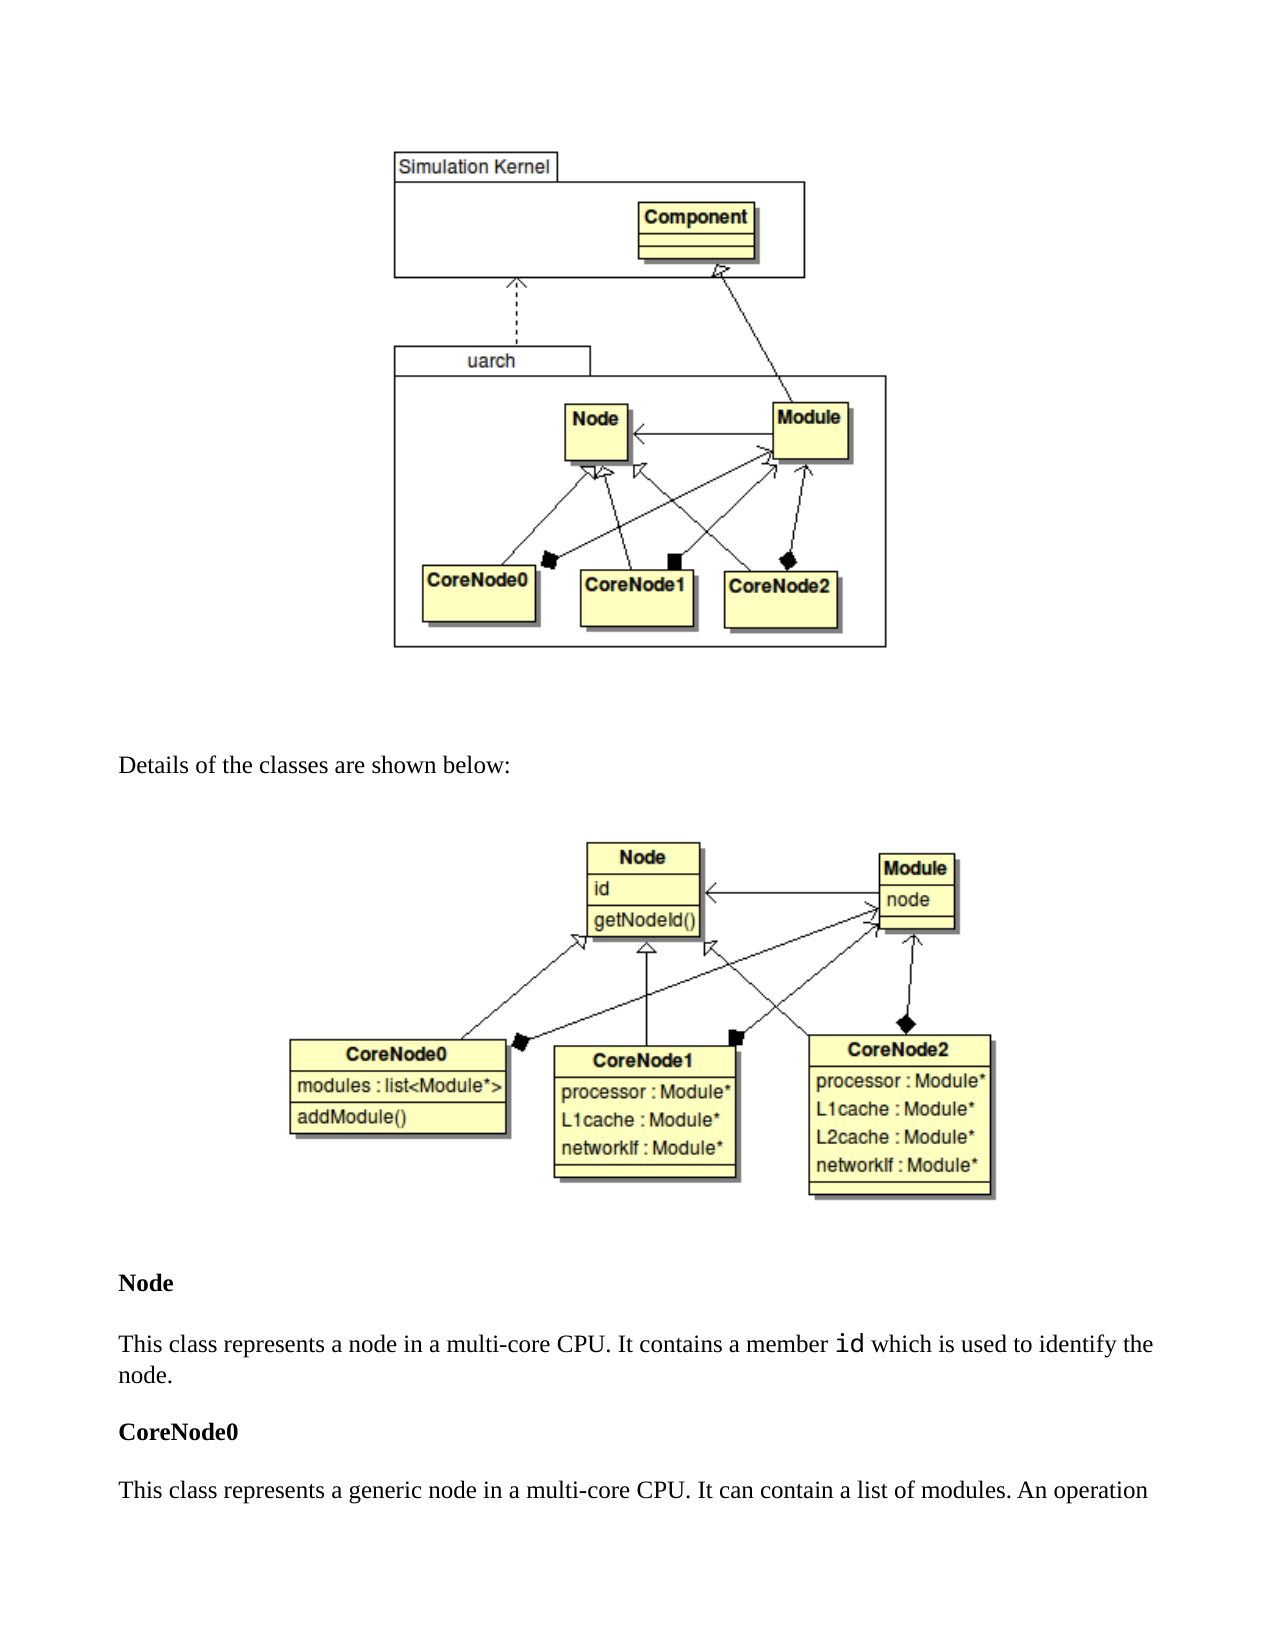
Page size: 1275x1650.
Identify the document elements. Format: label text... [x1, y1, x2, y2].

text Details of the classes are shown below: [118, 751, 1157, 779]
picture [377, 144, 904, 665]
text This class represents a node in a multi-core CPU. It contains a member id which is used to identify the node. [118, 1326, 1157, 1388]
text This class represents a generic node in a multi-core CPU. It can contain a list of modules. An operation [118, 1475, 1157, 1503]
text CoreNode0 [118, 1417, 1157, 1446]
text Node [118, 1268, 1157, 1297]
picture [260, 808, 1015, 1219]
